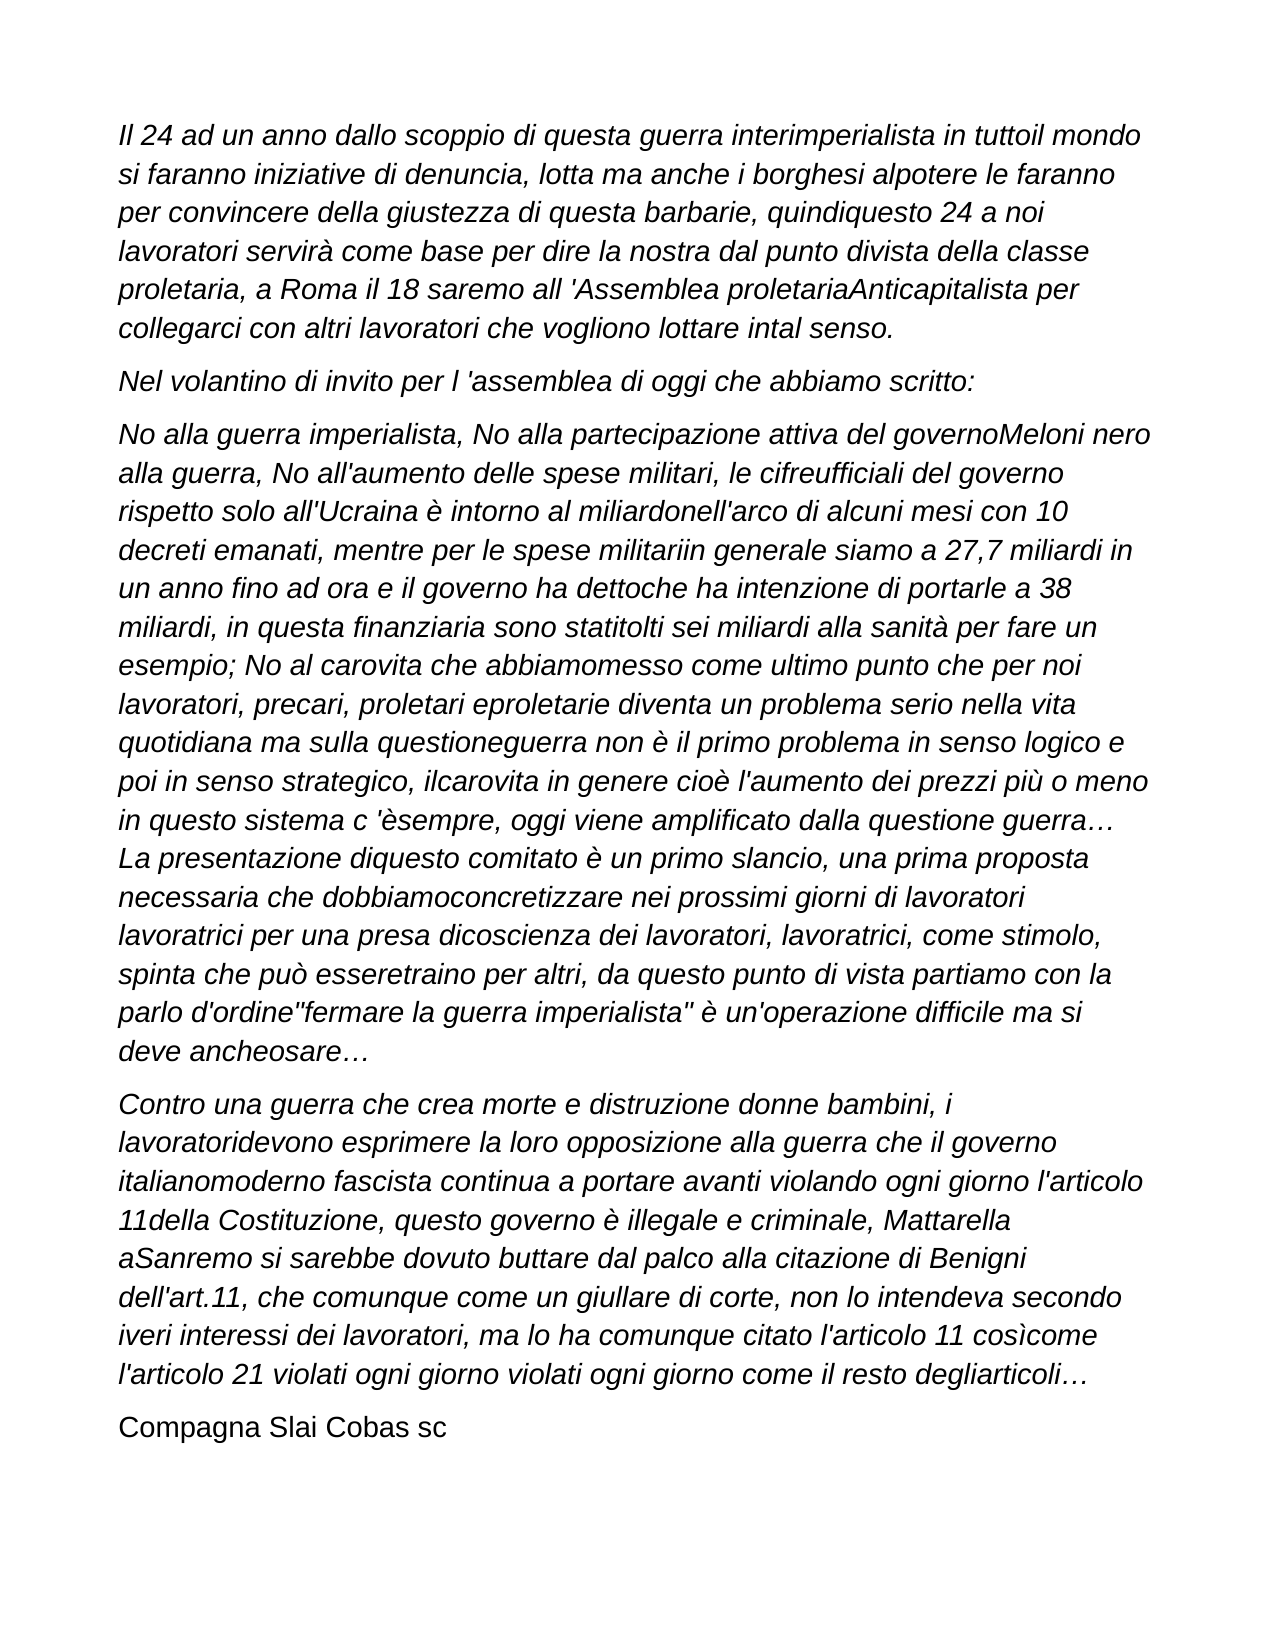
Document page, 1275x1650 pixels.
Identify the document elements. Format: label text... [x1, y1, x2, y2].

text Il 24 ad un anno dallo scoppio di questa guerra interimperialista in tuttoil mondo si faranno iniziative di denuncia, lotta ma anche i borghesi alpotere le faranno per convincere della giustezza di questa barbarie, quindiquesto 24 a noi lavoratori servirà come base per dire la nostra dal punto divista della classe proletaria, a Roma il 18 saremo all 'Assemblea proletariaAnticapitalista per collegarci con altri lavoratori che vogliono lottare intal senso. [118, 118, 1157, 344]
text Contro una guerra che crea morte e distruzione donne bambini, i lavoratoridevono esprimere la loro opposizione alla guerra che il governo italianomoderno fascista continua a portare avanti violando ogni giorno l'articolo 11della Costituzione, questo governo è illegale e criminale, Mattarella aSanremo si sarebbe dovuto buttare dal palco alla citazione di Benigni dell'art.11, che comunque come un giullare di corte, non lo intendeva secondo iveri interessi dei lavoratori, ma lo ha comunque citato l'articolo 11 cosìcome l'articolo 21 violati ogni giorno violati ogni giorno come il resto degliarticoli… [118, 1087, 1157, 1390]
text No alla guerra imperialista, No alla partecipazione attiva del governoMeloni nero alla guerra, No all'aumento delle spese militari, le cifreufficiali del governo rispetto solo all'Ucraina è intorno al miliardonell'arco di alcuni mesi con 10 decreti emanati, mentre per le spese militariin generale siamo a 27,7 miliardi in un anno fino ad ora e il governo ha dettoche ha intenzione di portarle a 38 miliardi, in questa finanziaria sono statitolti sei miliardi alla sanità per fare un esempio; No al carovita che abbiamomesso come ultimo punto che per noi lavoratori, precari, proletari eproletarie diventa un problema serio nella vita quotidiana ma sulla questioneguerra non è il primo problema in senso logico e poi in senso strategico, ilcarovita in genere cioè l'aumento dei prezzi più o meno in questo sistema c 'èsempre, oggi viene amplificato dalla questione guerra… La presentazione diquesto comitato è un primo slancio, una prima proposta necessaria che dobbiamoconcretizzare nei prossimi giorni di lavoratori lavoratrici per una presa dicoscienza dei lavoratori, lavoratrici, come stimolo, spinta che può esseretraino per altri, da questo punto di vista partiamo con la parlo d'ordine"fermare la guerra imperialista" è un'operazione difficile ma si deve ancheosare… [118, 417, 1157, 1067]
text Compagna Slai Cobas sc [118, 1410, 1157, 1443]
text Nel volantino di invito per l 'assemblea di oggi che abbiamo scritto: [118, 364, 1157, 397]
